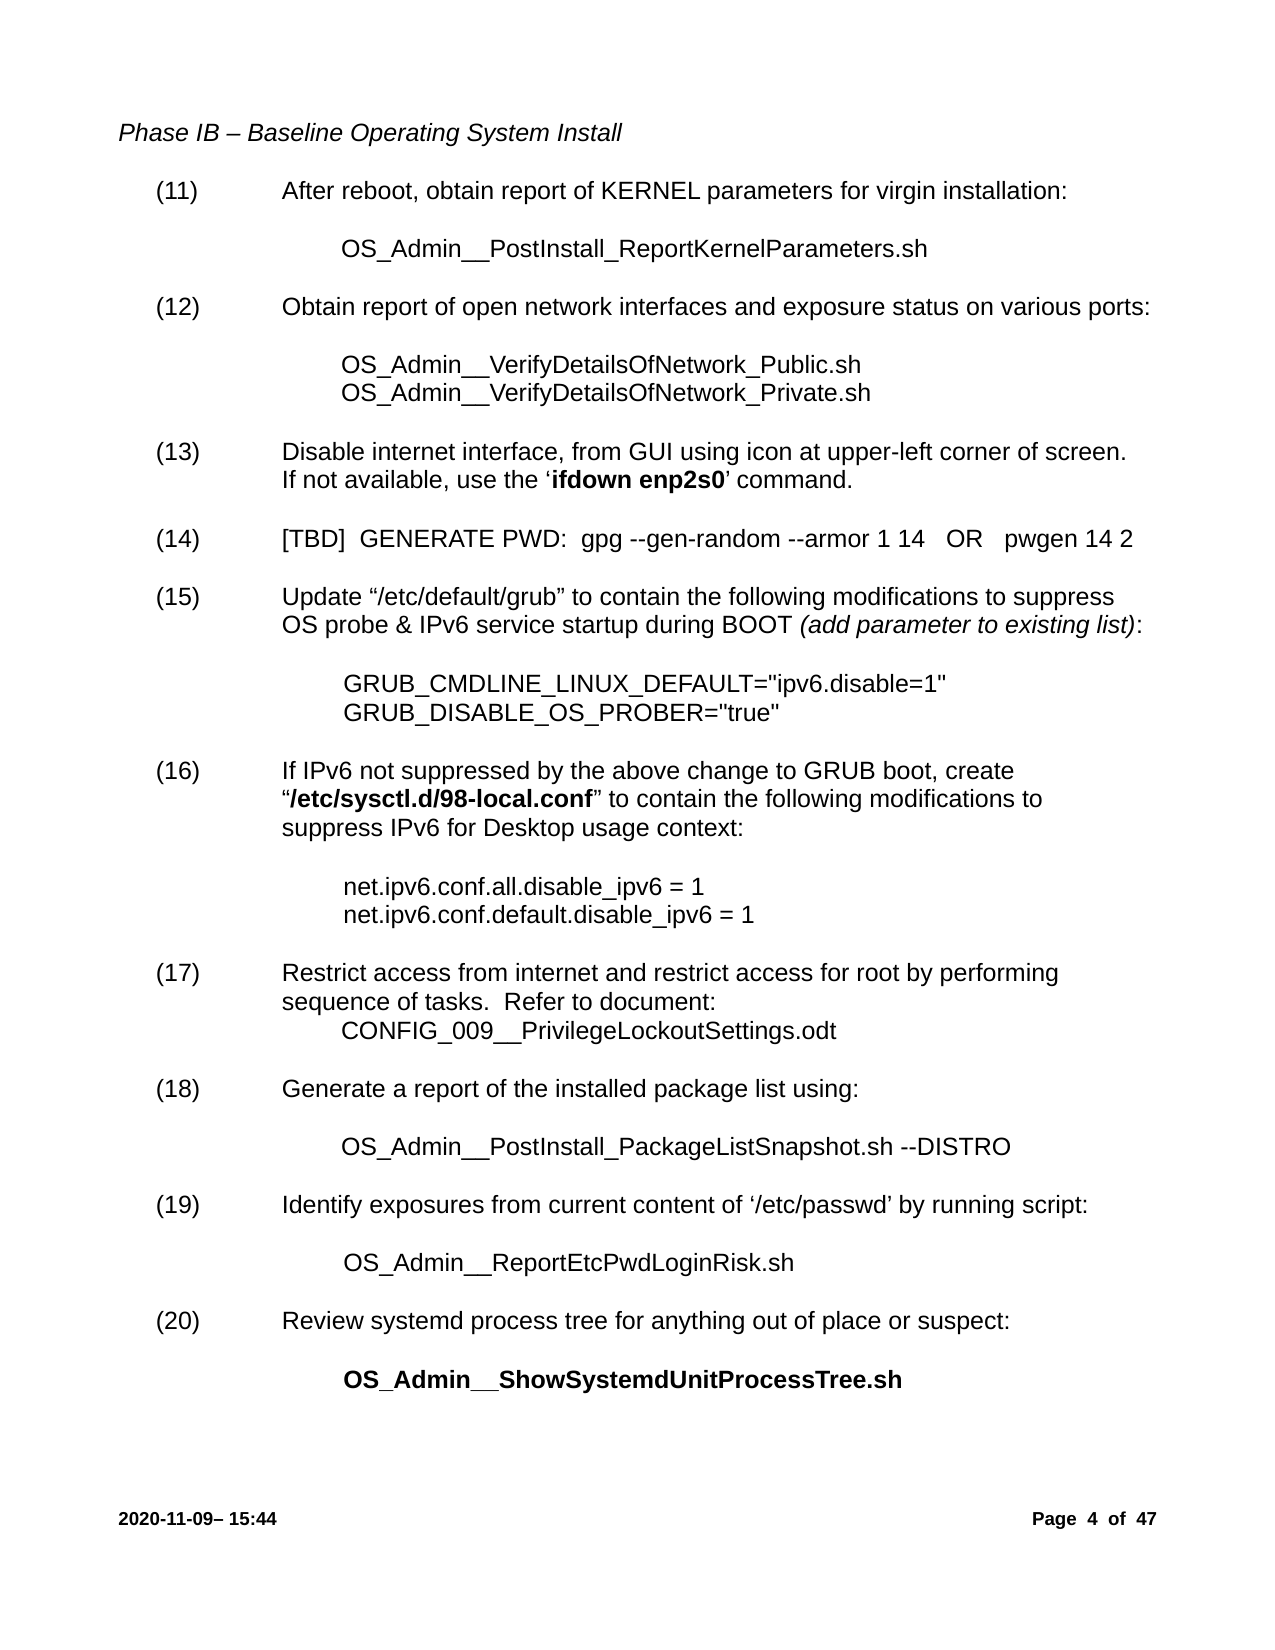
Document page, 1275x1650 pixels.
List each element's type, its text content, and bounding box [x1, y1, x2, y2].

list Review systemd process tree for anything out of place or suspect: [156, 1306, 1157, 1335]
list If IPv6 not suppressed by the above change to GRUB boot, create “/etc/sysctl.d/98-local.conf” to contain the following modifications to suppress IPv6 for Desktop usage context: [156, 756, 1157, 842]
list Restrict access from internet and restrict access for root by performing sequence of tasks. Refer to document: CONFIG_009__PrivilegeLockoutSettings.odt [156, 958, 1157, 1045]
list Disable internet interface, from GUI using icon at upper-left corner of screen. If not available, use the ‘ifdown enp2s0’ command. [156, 437, 1157, 494]
list Update “/etc/default/grub” to contain the following modifications to suppress OS probe & IPv6 service startup during BOOT (add parameter to existing list): [156, 582, 1157, 639]
list [TBD] GENERATE PWD: gpg --gen-random --armor 1 14 OR pwgen 14 2 [156, 523, 1157, 552]
list Identify exposures from current content of ‘/etc/passwd’ by running script: [156, 1190, 1157, 1219]
list Generate a report of the installed package list using: OS_Admin__PostInstall_PackageListSnapshot.sh --DISTRO [156, 1074, 1157, 1160]
list OS_Admin__ReportEtcPwdLoginRisk.sh [306, 1248, 1157, 1277]
list After reboot, obtain report of KERNEL parameters for virgin installation: OS_Admin__PostInstall_ReportKernelParameters.sh [156, 176, 1157, 263]
list Obtain report of open network interfaces and exposure status on various ports: OS_Admin__VerifyDetailsOfNetwork_Public.sh OS_Admin__VerifyDetailsOfNetwork_Private.sh [156, 292, 1157, 407]
list GRUB_CMDLINE_LINUX_DEFAULT="ipv6.disable=1" GRUB_DISABLE_OS_PROBER="true" [306, 669, 1157, 726]
list Phase IB – Baseline Operating System Install [118, 118, 1157, 147]
list net.ipv6.conf.all.disable_ipv6 = 1 net.ipv6.conf.default.disable_ipv6 = 1 [306, 871, 1157, 929]
list OS_Admin__ShowSystemdUnitProcessTree.sh [306, 1364, 1157, 1393]
